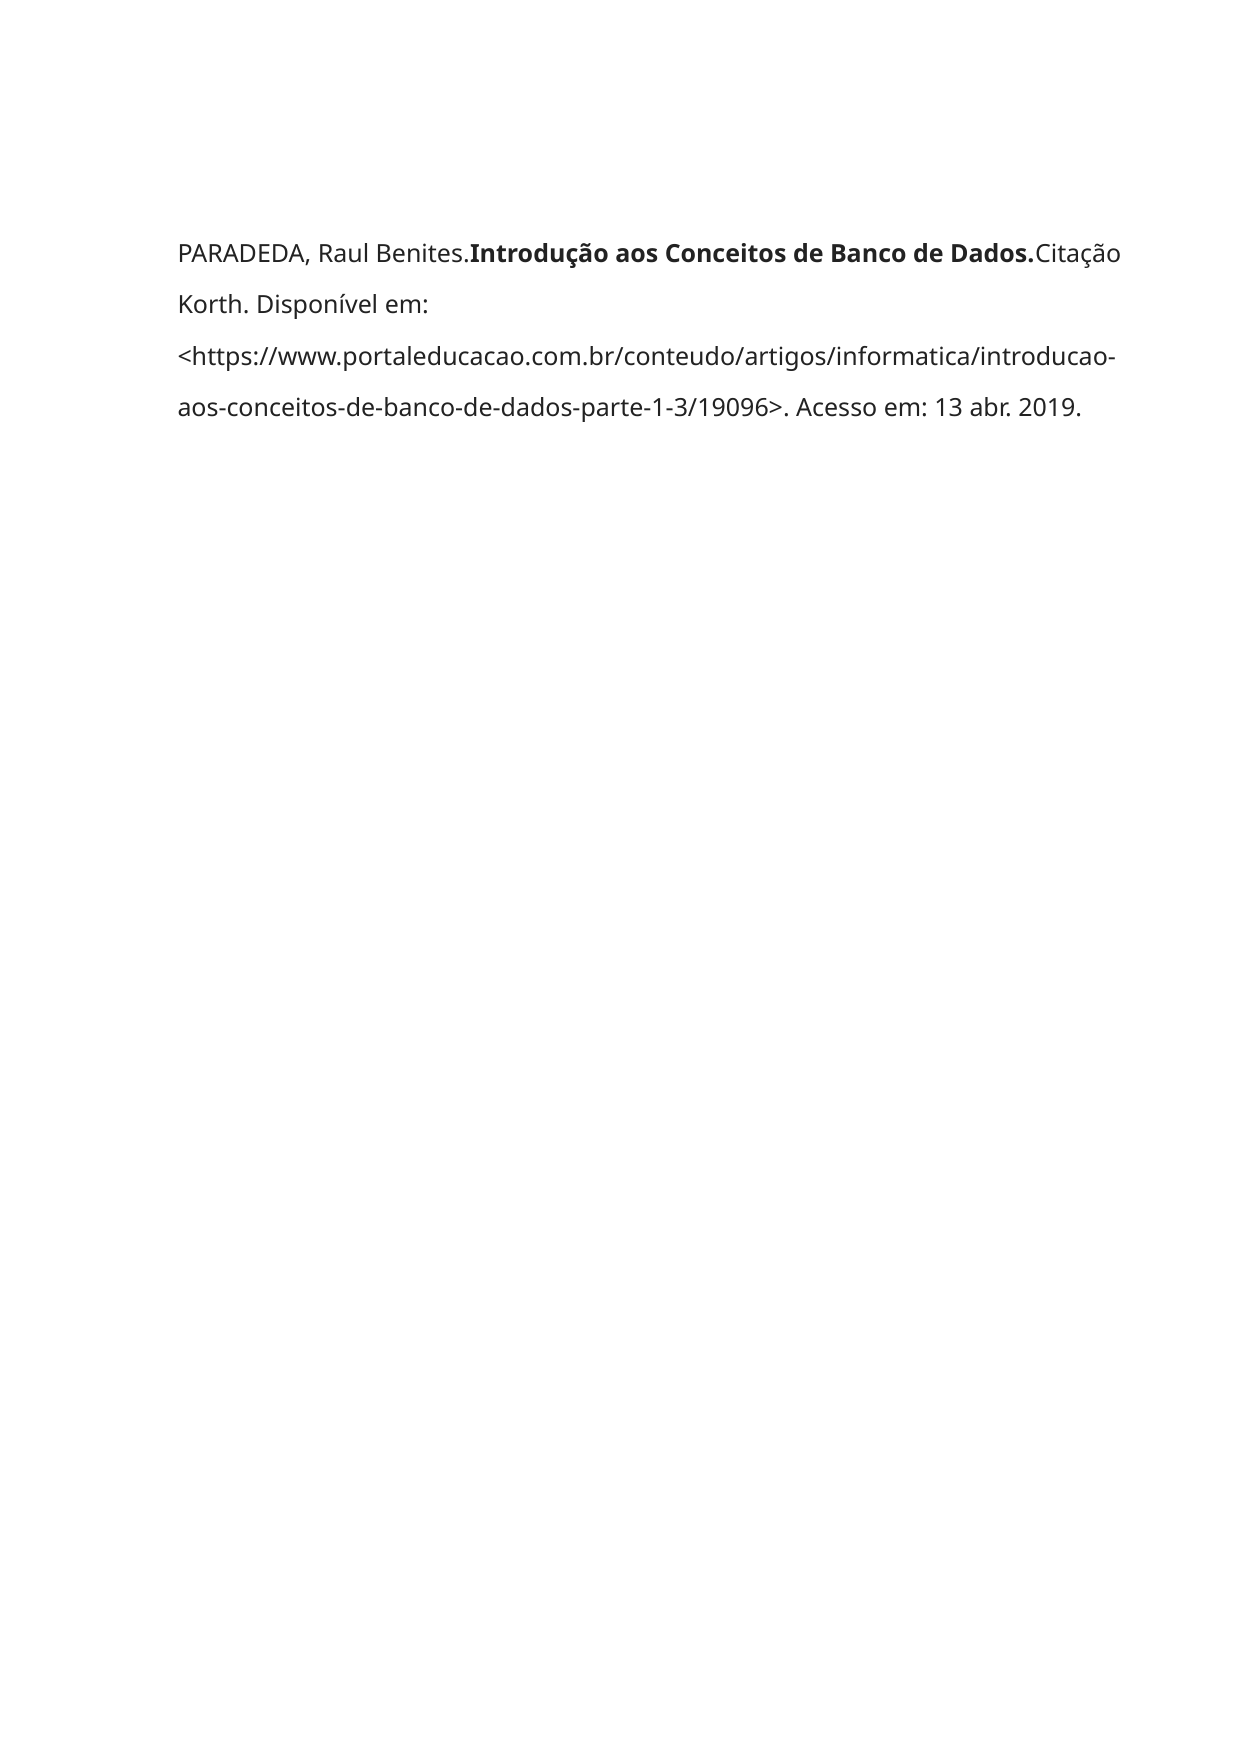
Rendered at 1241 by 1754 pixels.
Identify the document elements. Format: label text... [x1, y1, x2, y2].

text PARADEDA, Raul Benites.Introdução aos Conceitos de Banco de Dados.Citação Korth. Disponível em: <https://www.portaleducacao.com.br/conteudo/artigos/informatica/introducao-aos-conceitos-de-banco-de-dados-parte-1-3/19096>. Acesso em: 13 abr. 2019. [177, 236, 1122, 423]
